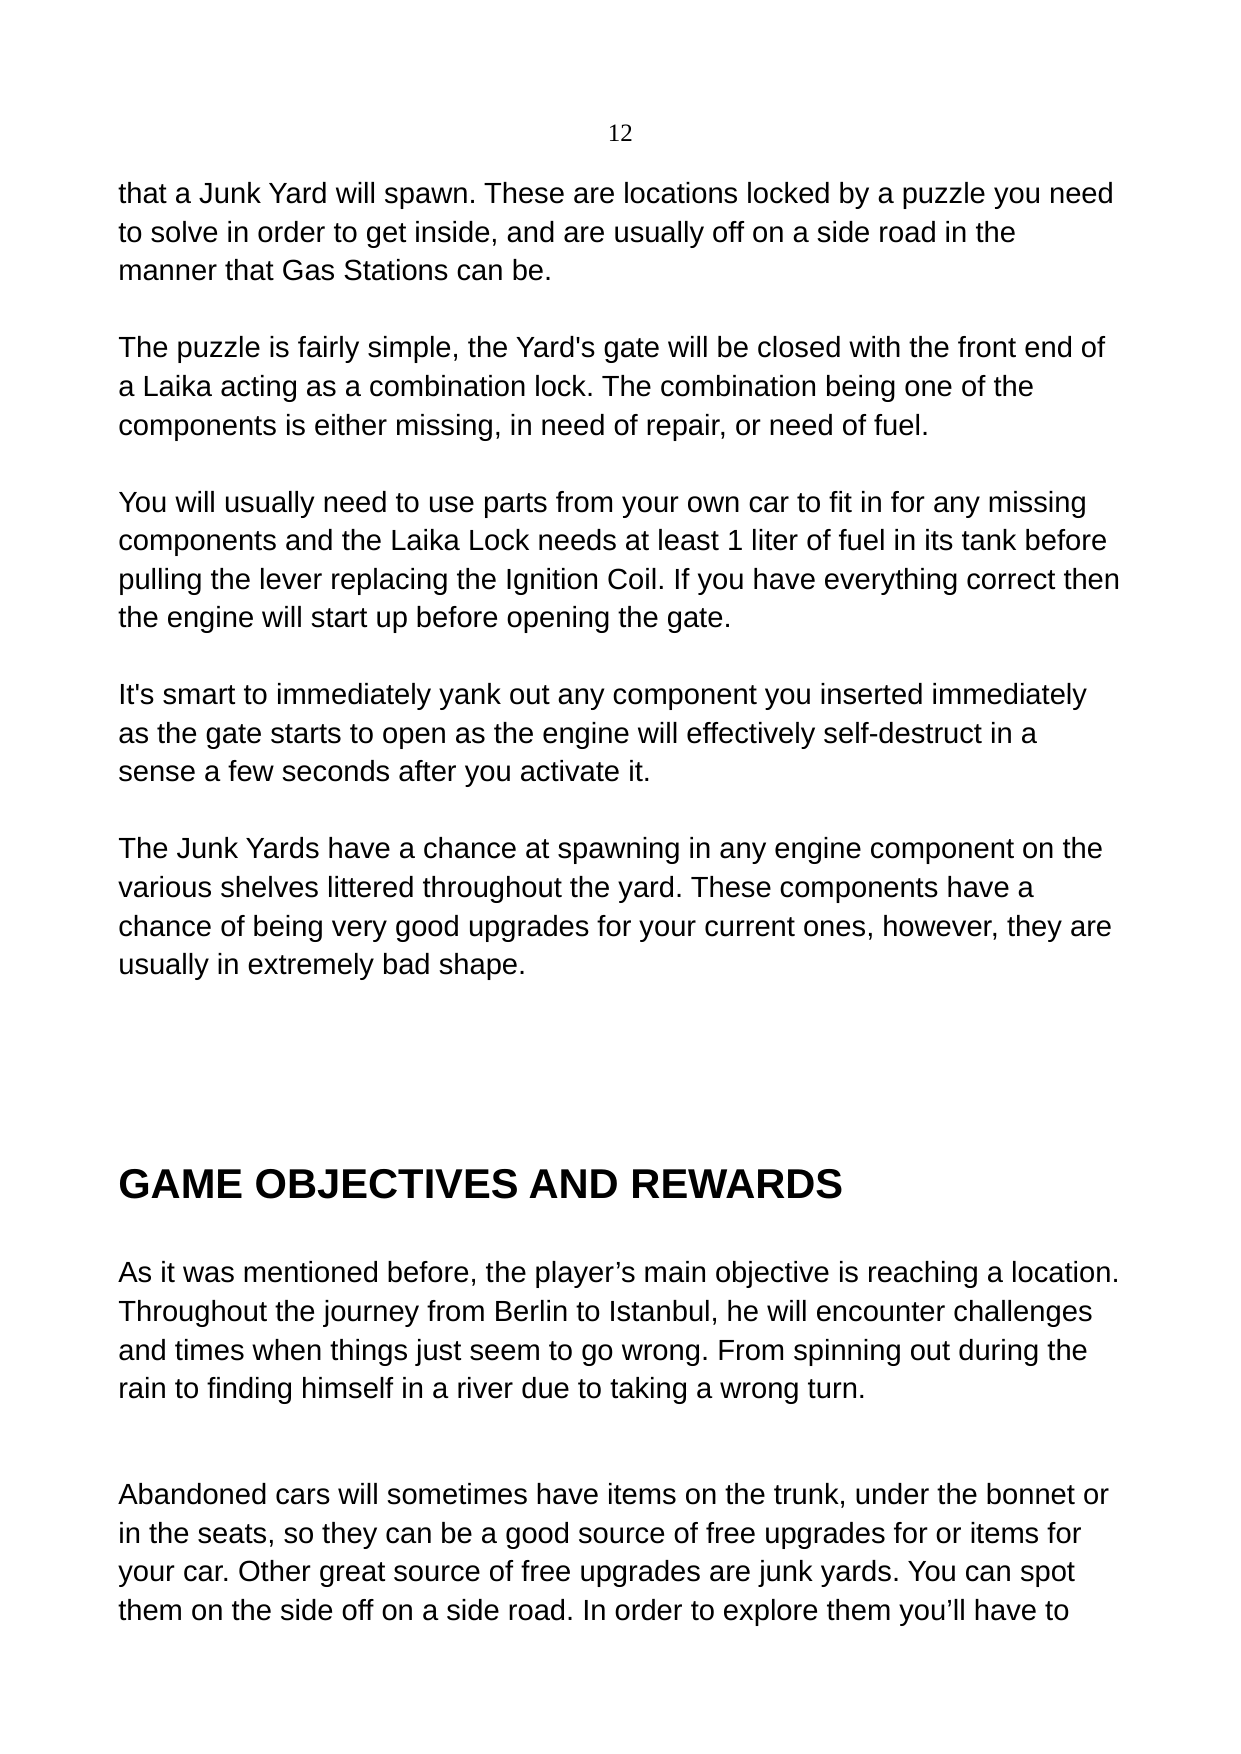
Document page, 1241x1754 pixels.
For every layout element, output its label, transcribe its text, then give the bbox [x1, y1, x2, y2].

text As it was mentioned before, the player’s main objective is reaching a location. Throughout the journey from Berlin to Istanbul, he will encounter challenges and times when things just seem to go wrong. From spinning out during the rain to finding himself in a river due to taking a wrong turn. [118, 1256, 1122, 1405]
text that a Junk Yard will spawn. These are locations locked by a puzzle you need to solve in order to get inside, and are usually off on a side road in the manner that Gas Stations can be. The puzzle is fairly simple, the Yard's gate will be closed with the front end of a Laika acting as a combination lock. The combination being one of the components is either missing, in need of repair, or need of fuel. You will usually need to use parts from your own car to fit in for any missing components and the Laika Lock needs at least 1 liter of fuel in its tank before pulling the lever replacing the Ignition Coil. If you have everything correct then the engine will start up before opening the gate. It's smart to immediately yank out any component you inserted immediately as the gate starts to open as the engine will effectively self-destruct in a sense a few seconds after you activate it. The Junk Yards have a chance at spawning in any engine component on the various shelves littered throughout the yard. These components have a chance of being very good upgrades for your current ones, however, they are usually in extremely bad shape. [118, 176, 1122, 981]
text Abandoned cars will sometimes have items on the trunk, under the bonnet or in the seats, so they can be a good source of free upgrades for or items for your car. Other great source of free upgrades are junk yards. You can spot them on the side off on a side road. In order to explore them you’ll have to [118, 1477, 1122, 1627]
text GAME OBJECTIVES AND REWARDS [118, 1160, 1122, 1208]
